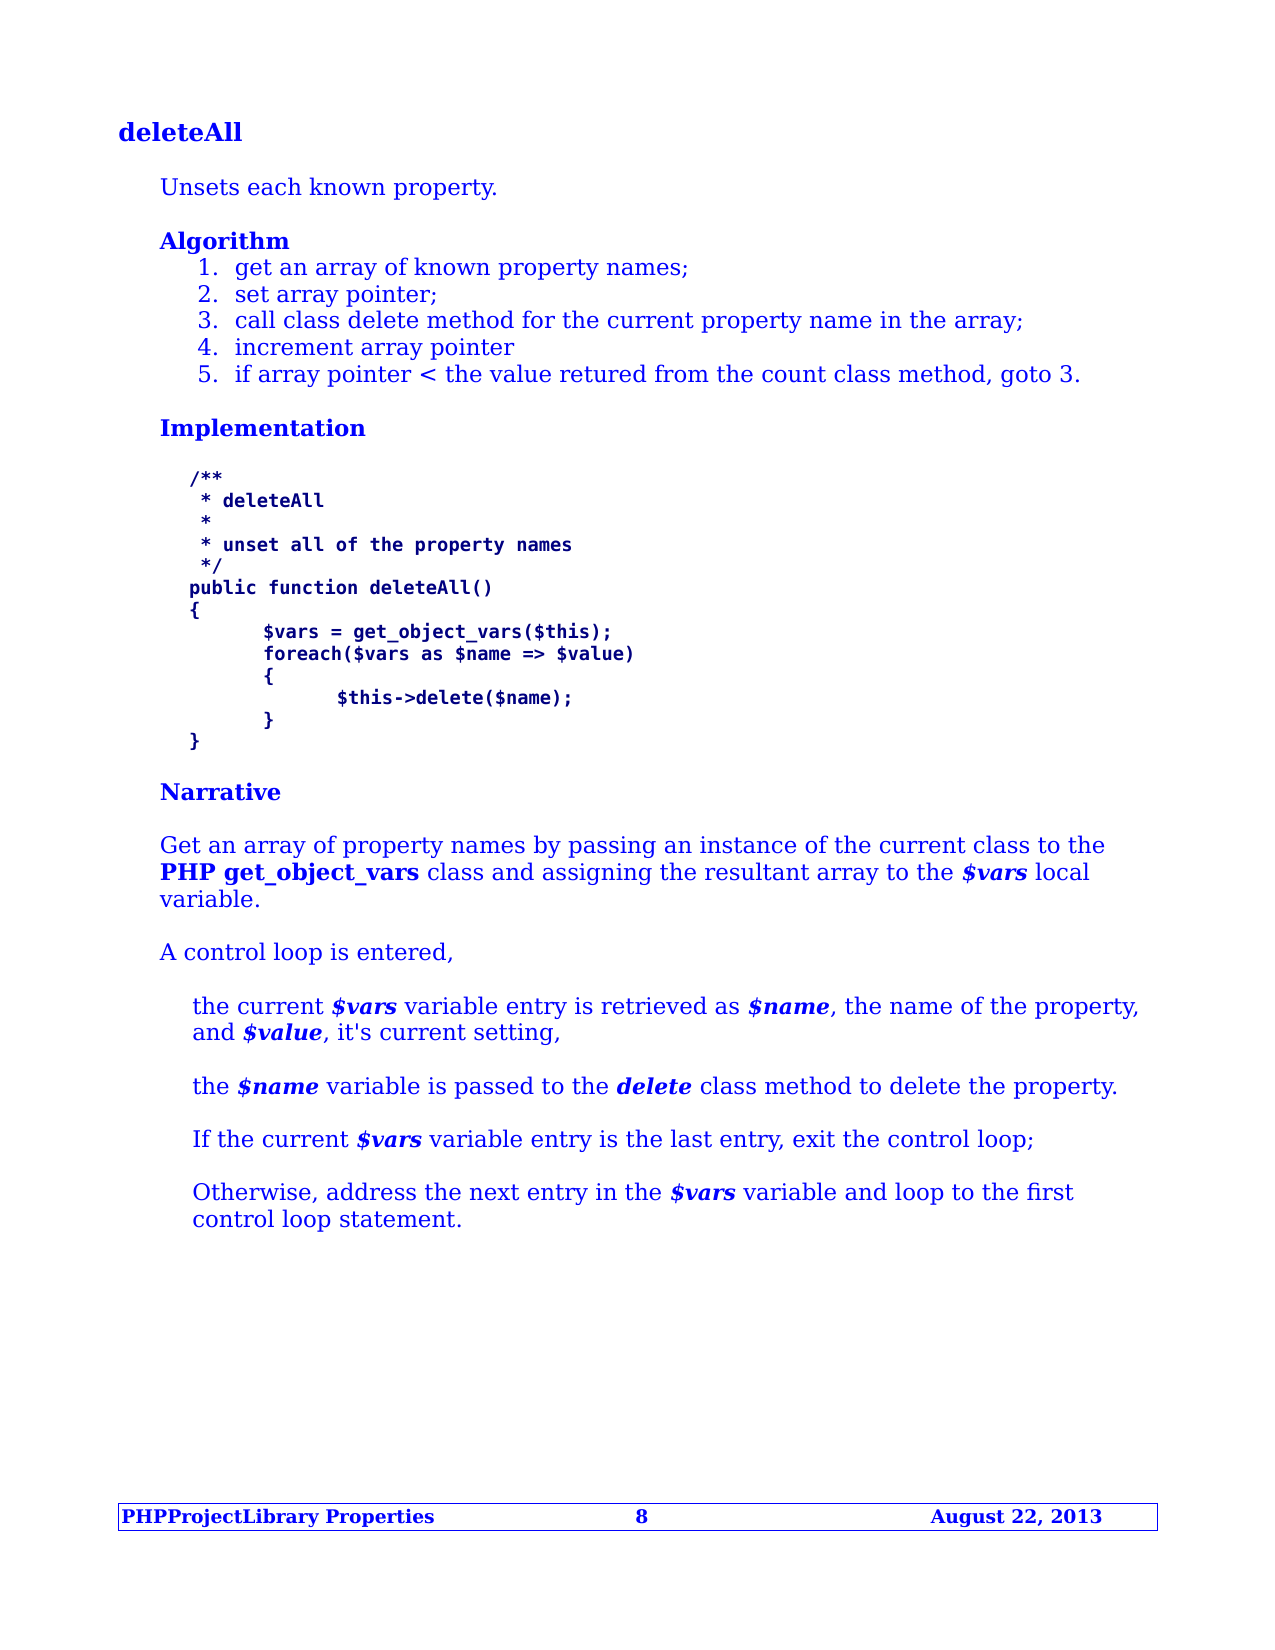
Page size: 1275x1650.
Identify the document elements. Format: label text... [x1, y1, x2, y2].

list * [189, 512, 1157, 533]
list set array pointer; [197, 281, 1157, 308]
list */ [189, 555, 1157, 577]
text Narrative [159, 779, 1157, 806]
text Implementation [159, 414, 1157, 441]
list $vars = get_object_vars($this); [189, 621, 1157, 643]
list get an array of known property names; [197, 254, 1157, 281]
text Otherwise, address the next entry in the $vars variable and loop to the first control loop statement. [192, 1179, 1157, 1233]
text A control loop is entered, [159, 939, 1157, 966]
list increment array pointer [197, 334, 1157, 361]
list * deleteAll [189, 490, 1157, 512]
text the current $vars variable entry is retrieved as $name, the name of the property, and $value, it's current setting, [192, 993, 1157, 1046]
title deleteAll [118, 118, 1157, 147]
text If the current $vars variable entry is the last entry, exit the control loop; [192, 1126, 1157, 1153]
list } [189, 708, 1157, 730]
list { [189, 665, 1157, 687]
list call class delete method for the current property name in the array; [197, 308, 1157, 334]
list public function deleteAll() [189, 577, 1157, 599]
text Unsets each known property. [159, 174, 1157, 201]
list /** [189, 468, 1157, 490]
list if array pointer < the value retured from the count class method, goto 3. [197, 361, 1157, 388]
list { [189, 599, 1157, 621]
text the $name variable is passed to the delete class method to delete the property. [192, 1073, 1157, 1099]
list * unset all of the property names [189, 533, 1157, 555]
list $this->delete($name); [189, 687, 1157, 708]
list } [189, 730, 1157, 752]
list foreach($vars as $name => $value) [189, 643, 1157, 665]
text Algorithm [159, 227, 1157, 254]
text Get an array of property names by passing an instance of the current class to the PHP get_object_vars class and assigning the resultant array to the $vars local variable. [159, 832, 1157, 913]
